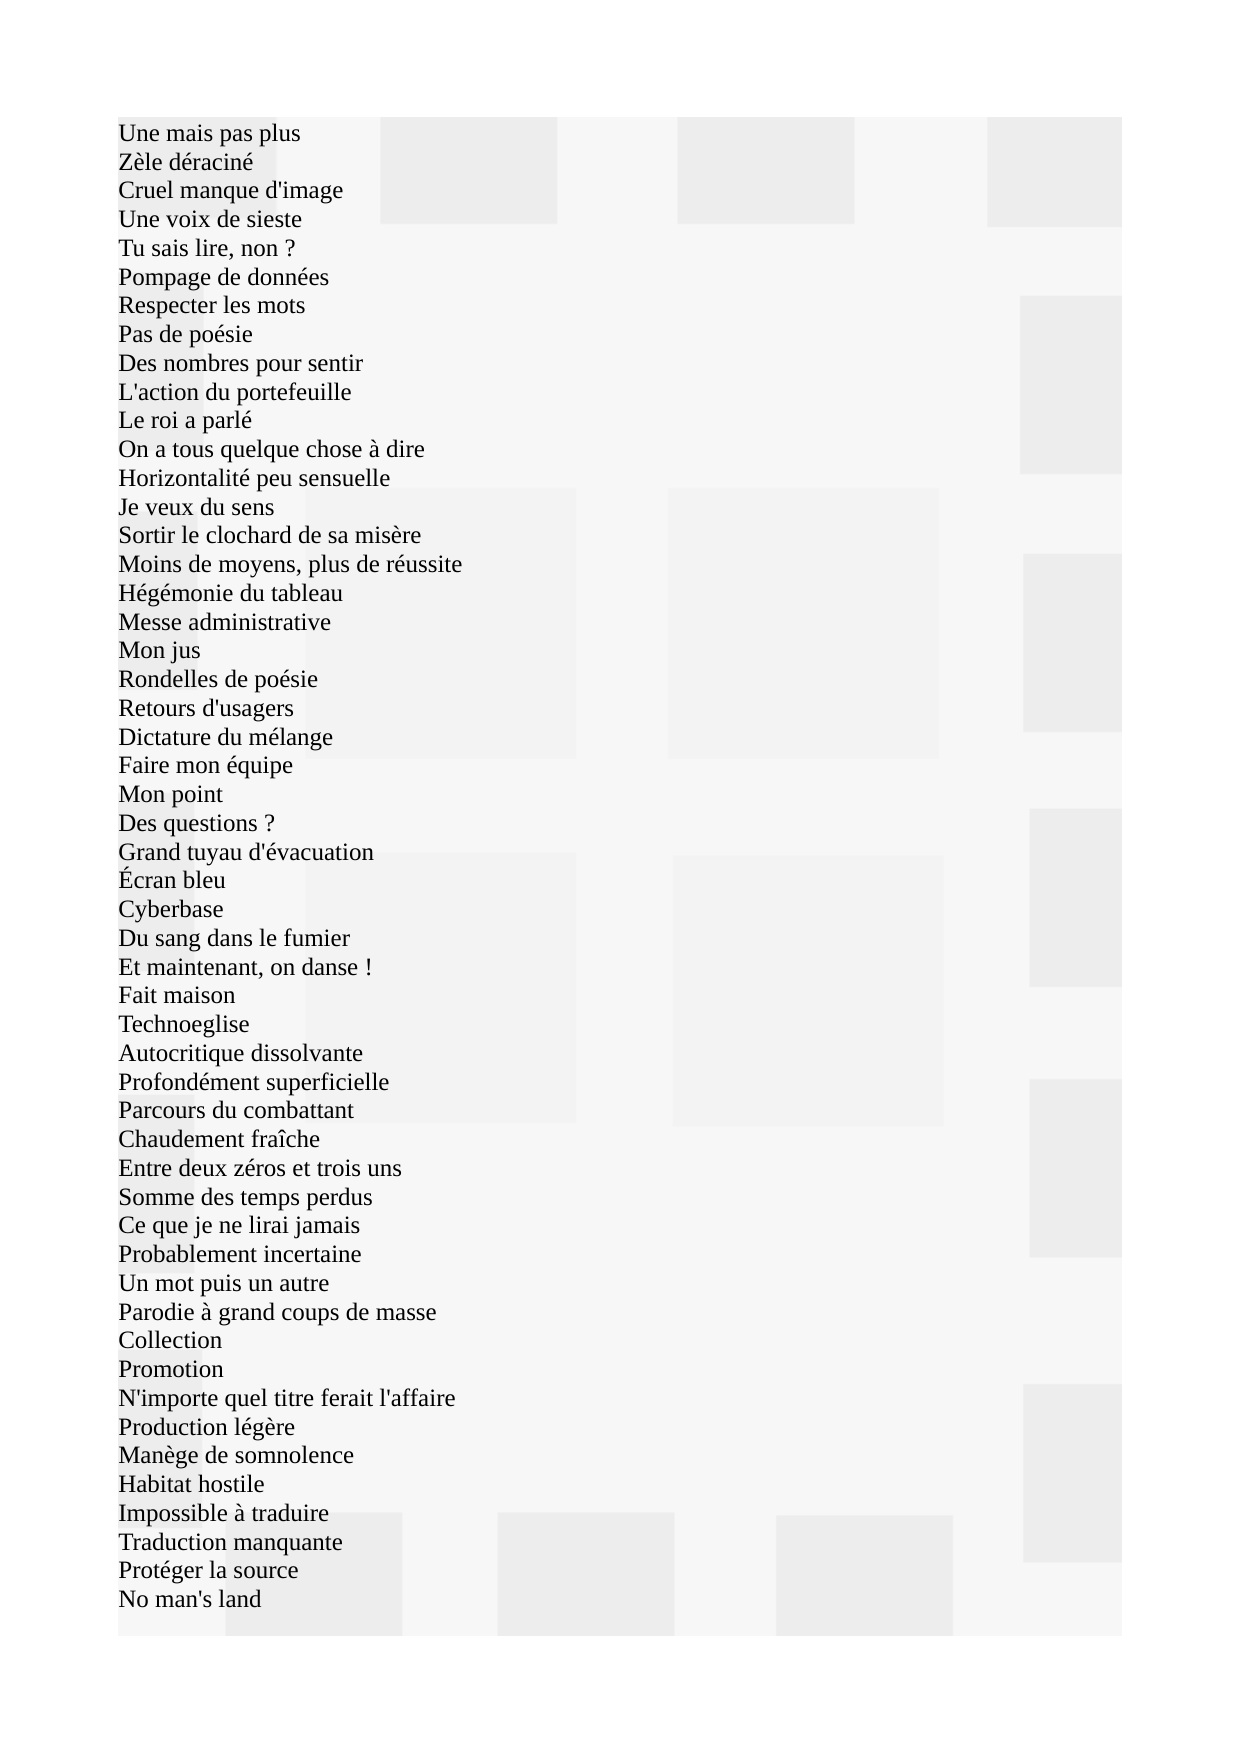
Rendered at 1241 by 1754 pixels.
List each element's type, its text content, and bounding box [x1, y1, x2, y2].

text Respecter les mots [118, 291, 1122, 319]
text No man's land [118, 1584, 1122, 1613]
text Grand tuyau d'évacuation [118, 837, 1122, 866]
text On a tous quelque chose à dire [118, 434, 1122, 463]
text Hégémonie du tableau [118, 578, 1122, 607]
text Écran bleu [118, 866, 1122, 894]
text Des questions ? [118, 808, 1122, 837]
text L'action du portefeuille [118, 377, 1122, 406]
text Un mot puis un autre [118, 1268, 1122, 1297]
text Habitat hostile [118, 1469, 1122, 1498]
text Rondelles de poésie [118, 664, 1122, 693]
text Somme des temps perdus [118, 1182, 1122, 1211]
text Fait maison [118, 981, 1122, 1009]
text Pas de poésie [118, 319, 1122, 348]
text Chaudement fraîche [118, 1124, 1122, 1153]
text Manège de somnolence [118, 1441, 1122, 1469]
text Autocritique dissolvante [118, 1038, 1122, 1067]
text Mon point [118, 779, 1122, 808]
text Production légère [118, 1412, 1122, 1441]
text Zèle déraciné [118, 147, 1122, 176]
text Pompage de données [118, 262, 1122, 291]
text Et maintenant, on danse ! [118, 952, 1122, 981]
text Protéger la source [118, 1556, 1122, 1584]
text Horizontalité peu sensuelle [118, 463, 1122, 492]
text Moins de moyens, plus de réussite [118, 549, 1122, 578]
text Cyberbase [118, 894, 1122, 923]
text Une mais pas plus [118, 118, 1122, 147]
text N'importe quel titre ferait l'affaire [118, 1383, 1122, 1412]
text Ce que je ne lirai jamais [118, 1211, 1122, 1239]
text Sortir le clochard de sa misère [118, 521, 1122, 549]
text Une voix de sieste [118, 204, 1122, 233]
text Entre deux zéros et trois uns [118, 1153, 1122, 1182]
text Des nombres pour sentir [118, 348, 1122, 377]
text Tu sais lire, non ? [118, 233, 1122, 262]
text Traduction manquante [118, 1527, 1122, 1556]
text Cruel manque d'image [118, 176, 1122, 204]
text Faire mon équipe [118, 751, 1122, 779]
text Collection [118, 1326, 1122, 1354]
text Du sang dans le fumier [118, 923, 1122, 952]
text Retours d'usagers [118, 693, 1122, 722]
text Technoeglise [118, 1009, 1122, 1038]
text Impossible à traduire [118, 1498, 1122, 1527]
text Messe administrative [118, 607, 1122, 636]
text Dictature du mélange [118, 722, 1122, 751]
text Le roi a parlé [118, 406, 1122, 434]
text Je veux du sens [118, 492, 1122, 521]
text Parcours du combattant [118, 1096, 1122, 1124]
text Probablement incertaine [118, 1239, 1122, 1268]
text Promotion [118, 1354, 1122, 1383]
text Profondément superficielle [118, 1067, 1122, 1096]
text Mon jus [118, 636, 1122, 664]
text Parodie à grand coups de masse [118, 1297, 1122, 1326]
